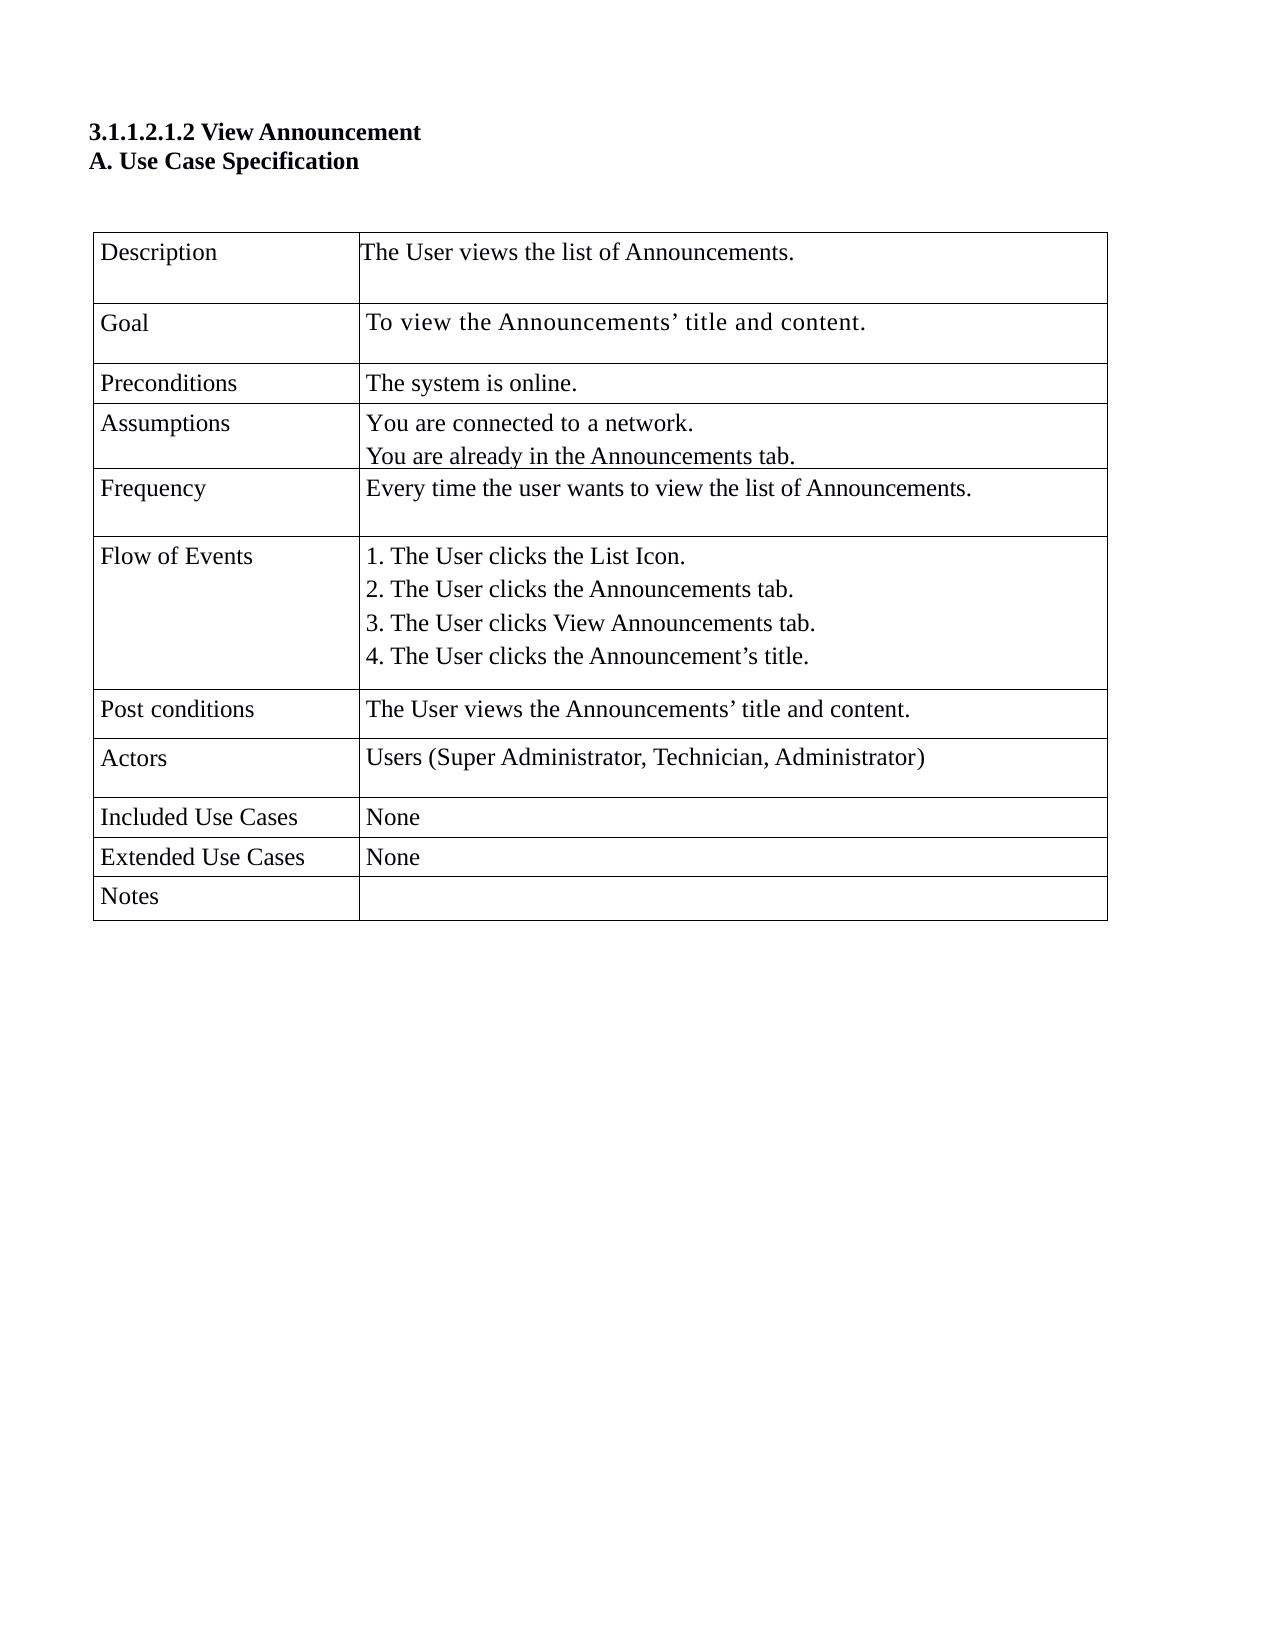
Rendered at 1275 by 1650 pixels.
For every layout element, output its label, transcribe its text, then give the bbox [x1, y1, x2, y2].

table_cell None [360, 798, 1107, 837]
table_cell You are connected to a network. You are already in the Announcements tab. [360, 404, 1107, 468]
table_cell Every time the user wants to view the list of Announcements. [360, 469, 1107, 536]
table_cell Assumptions [94, 404, 359, 468]
table_cell Frequency [94, 469, 359, 536]
table_cell Flow of Events [94, 537, 359, 689]
table_cell Users (Super Administrator, Technician, Administrator) [360, 739, 1107, 797]
text A. Use Case Specification [88, 146, 1186, 175]
table_header The User views the list of Announcements. [360, 233, 1107, 303]
table_cell 1. The User clicks the List Icon. 2. The User clicks the Announcements tab. 3. The User clicks View Announcements tab. 4. The User clicks the Announcement’s title. [360, 537, 1107, 689]
table_cell Actors [94, 739, 359, 797]
table_cell Preconditions [94, 364, 359, 402]
table_cell To view the Announcements’ title and content. [360, 304, 1107, 363]
text 3.1.1.2.1.2 View Announcement [88, 117, 1186, 146]
table_cell Extended Use Cases [94, 838, 359, 876]
table_cell Notes [94, 877, 359, 920]
table_cell None [360, 838, 1107, 876]
table_cell Post conditions [94, 690, 359, 738]
table_cell Goal [94, 304, 359, 363]
table_cell Included Use Cases [94, 798, 359, 837]
table_header Description [94, 233, 359, 303]
table_cell The system is online. [360, 364, 1107, 402]
table_cell [360, 877, 1107, 920]
table_cell The User views the Announcements’ title and content. [360, 690, 1107, 738]
